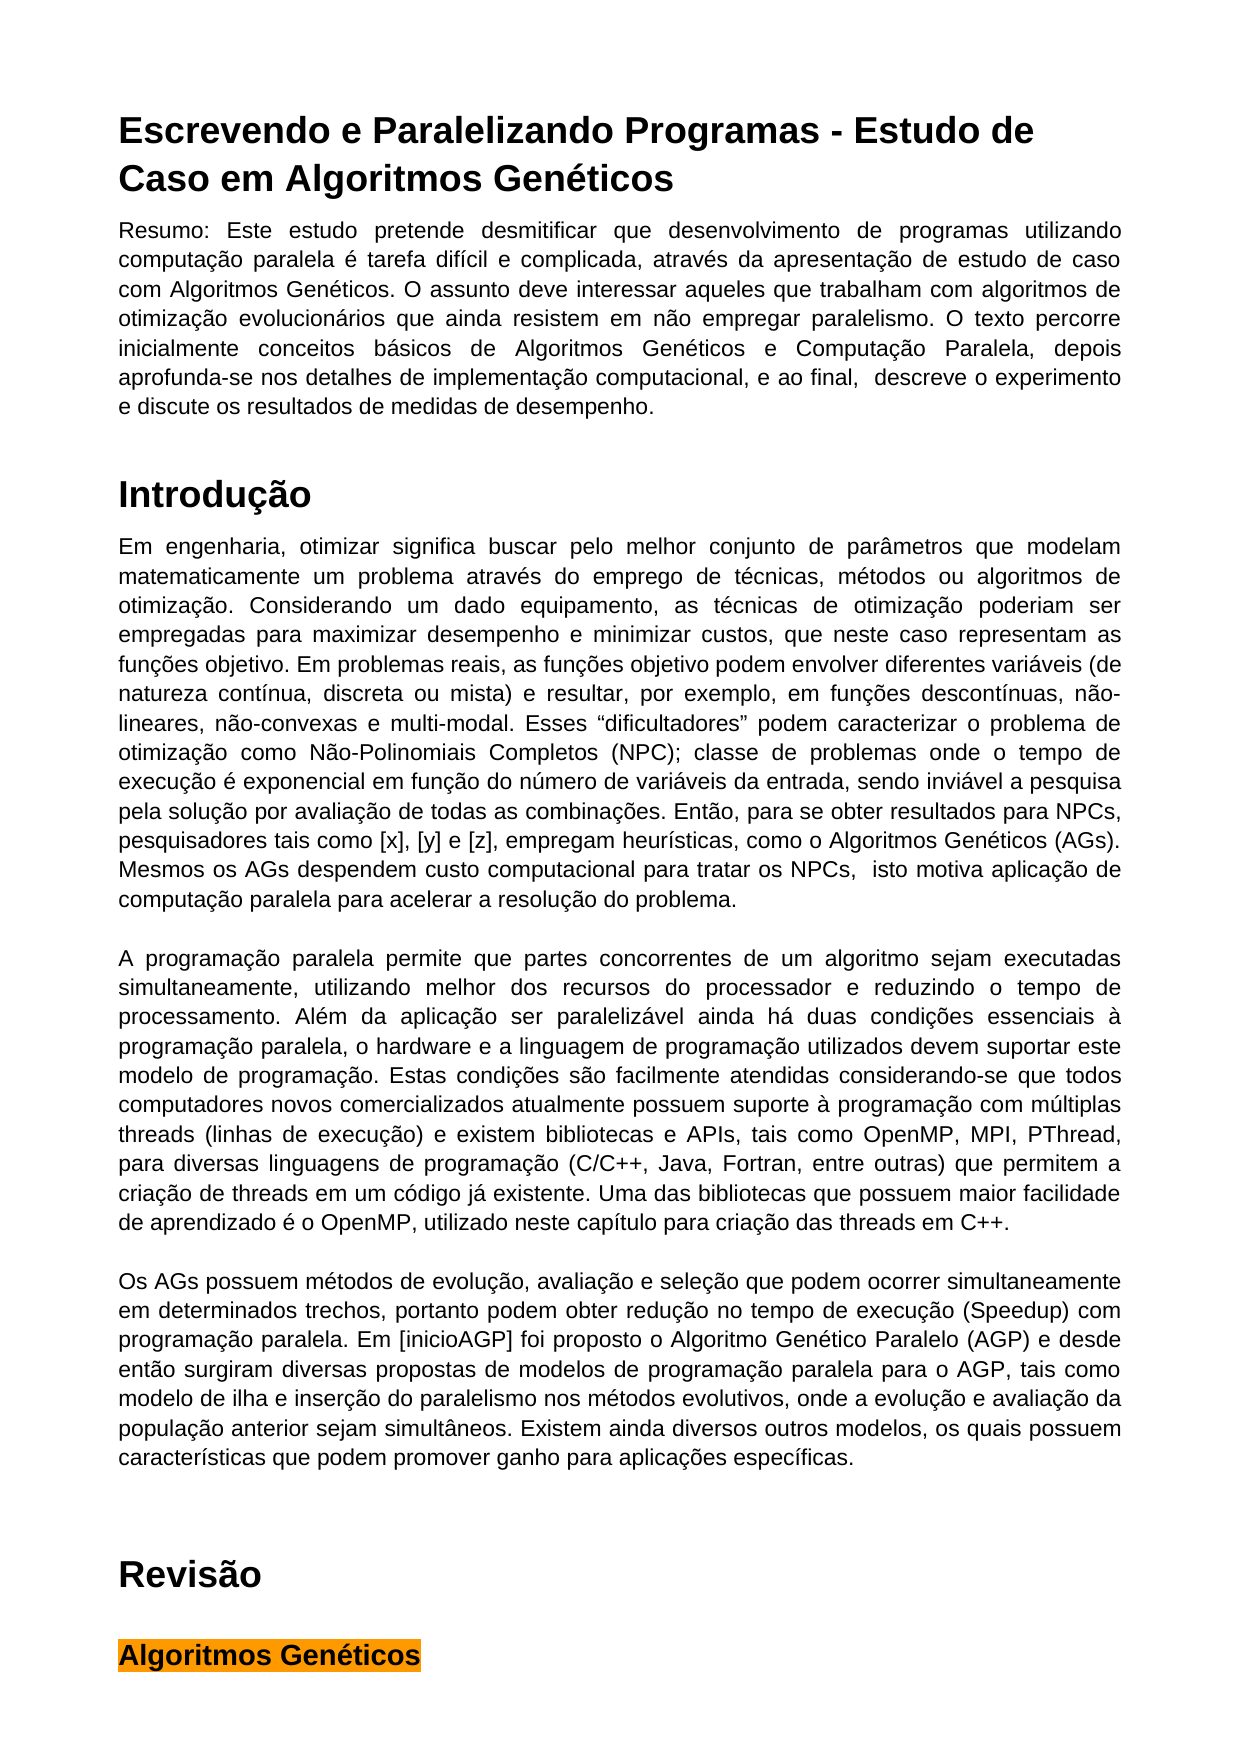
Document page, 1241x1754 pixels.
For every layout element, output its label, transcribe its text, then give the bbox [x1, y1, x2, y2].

subtitle Introdução [118, 473, 1122, 515]
text Os AGs possuem métodos de evolução, avaliação e seleção que podem ocorrer simultaneamente em determinados trechos, portanto podem obter redução no tempo de execução (Speedup) com programação paralela. Em [inicioAGP] foi proposto o Algoritmo Genético Paralelo (AGP) e desde então surgiram diversas propostas de modelos de programação paralela para o AGP, tais como modelo de ilha e inserção do paralelismo nos métodos evolutivos, onde a evolução e avaliação da população anterior sejam simultâneos. Existem ainda diversos outros modelos, os quais possuem características que podem promover ganho para aplicações específicas. [118, 1268, 1122, 1470]
text Em engenharia, otimizar significa buscar pelo melhor conjunto de parâmetros que modelam matematicamente um problema através do emprego de técnicas, métodos ou algoritmos de otimização. Considerando um dado equipamento, as técnicas de otimização poderiam ser empregadas para maximizar desempenho e minimizar custos, que neste caso representam as funções objetivo. Em problemas reais, as funções objetivo podem envolver diferentes variáveis (de natureza contínua, discreta ou mista) e resultar, por exemplo, em funções descontínuas, não-lineares, não-convexas e multi-modal. Esses “dificultadores” podem caracterizar o problema de otimização como Não-Polinomiais Completos (NPC); classe de problemas onde o tempo de execução é exponencial em função do número de variáveis da entrada, sendo inviável a pesquisa pela solução por avaliação de todas as combinações. Então, para se obter resultados para NPCs, pesquisadores tais como [x], [y] e [z], empregam heurísticas, como o Algoritmos Genéticos (AGs). Mesmos os AGs despendem custo computacional para tratar os NPCs, isto motiva aplicação de computação paralela para acelerar a resolução do problema. [118, 534, 1122, 912]
title Escrevendo e Paralelizando Programas - Estudo de Caso em Algoritmos Genéticos [118, 109, 1122, 199]
subtitle Algoritmos Genéticos [118, 1639, 1122, 1672]
text A programação paralela permite que partes concorrentes de um algoritmo sejam executadas simultaneamente, utilizando melhor dos recursos do processador e reduzindo o tempo de processamento. Além da aplicação ser paralelizável ainda há duas condições essenciais à programação paralela, o hardware e a linguagem de programação utilizados devem suportar este modelo de programação. Estas condições são facilmente atendidas considerando-se que todos computadores novos comercializados atualmente possuem suporte à programação com múltiplas threads (linhas de execução) e existem bibliotecas e APIs, tais como OpenMP, MPI, PThread, para diversas linguagens de programação (C/C++, Java, Fortran, entre outras) que permitem a criação de threads em um código já existente. Uma das bibliotecas que possuem maior facilidade de aprendizado é o OpenMP, utilizado neste capítulo para criação das threads em C++. [118, 945, 1122, 1235]
subtitle Revisão [118, 1553, 1122, 1595]
text Resumo: Este estudo pretende desmitificar que desenvolvimento de programas utilizando computação paralela é tarefa difícil e complicada, através da apresentação de estudo de caso com Algoritmos Genéticos. O assunto deve interessar aqueles que trabalham com algoritmos de otimização evolucionários que ainda resistem em não empregar paralelismo. O texto percorre inicialmente conceitos básicos de Algoritmos Genéticos e Computação Paralela, depois aprofunda-se nos detalhes de implementação computacional, e ao final, descreve o experimento e discute os resultados de medidas de desempenho. [118, 218, 1122, 420]
